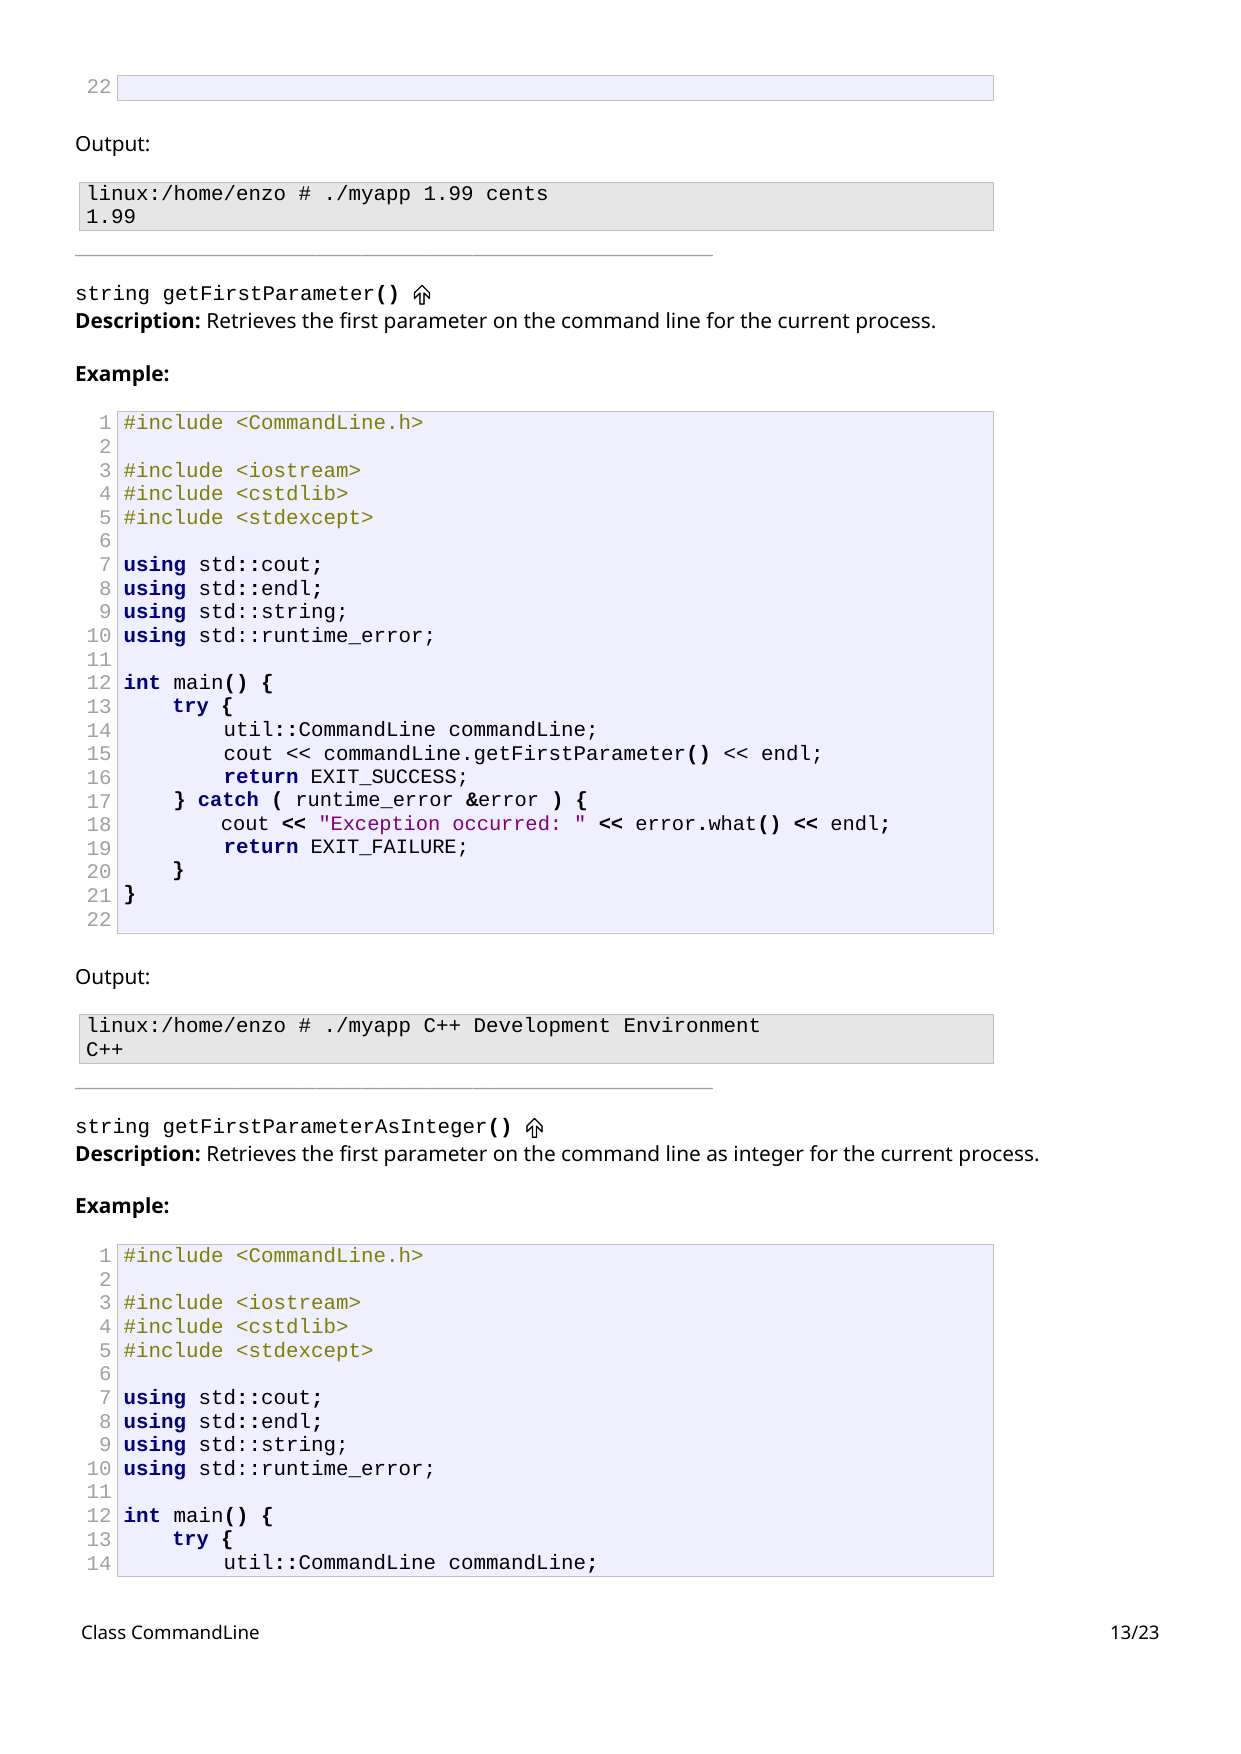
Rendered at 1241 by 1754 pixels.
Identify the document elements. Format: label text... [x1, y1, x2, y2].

text _____________________________________________________________________ [75, 231, 1165, 259]
table_header 1 2 3 4 5 6 7 8 9 10 11 12 13 14 [80, 1244, 117, 1576]
text Output: [75, 962, 1165, 991]
table_header linux:/home/enzo # ./myapp 1.99 cents 1.99 [80, 183, 993, 230]
text Description: Retrieves the first parameter on the command line as integer for the current process. [75, 1139, 1165, 1168]
text _____________________________________________________________________ [75, 1064, 1165, 1092]
text string getFirstParameter()  [75, 283, 1165, 307]
text Example: [75, 1192, 1165, 1244]
table_header #include <CommandLine.h> #include <iostream> #include <cstdlib> #include <stdexcept> using std::cout; using std::endl; using std::string; using std::runtime_error; int main() { try { util::CommandLine commandLine; cout << commandLine.getFirstParameter() << endl; return EXIT_SUCCESS; } catch ( runtime_error &error ) { cout << "Exception occurred: " << error.what() << endl; return EXIT_FAILURE; } } [118, 412, 993, 932]
table_header [118, 76, 993, 100]
table_header 22 [80, 75, 117, 100]
table_header 1 2 3 4 5 6 7 8 9 10 11 12 13 14 15 16 17 18 19 20 21 22 [80, 411, 117, 932]
table_header linux:/home/enzo # ./myapp C++ Development Environment C++ [80, 1015, 993, 1063]
text Example: [75, 359, 1165, 411]
table_header #include <CommandLine.h> #include <iostream> #include <cstdlib> #include <stdexcept> using std::cout; using std::endl; using std::string; using std::runtime_error; int main() { try { util::CommandLine commandLine; [118, 1245, 993, 1576]
text string getFirstParameterAsInteger()  [75, 1116, 1165, 1139]
text Output: [75, 129, 1165, 158]
text Description: Retrieves the first parameter on the command line for the current process. [75, 307, 1165, 335]
